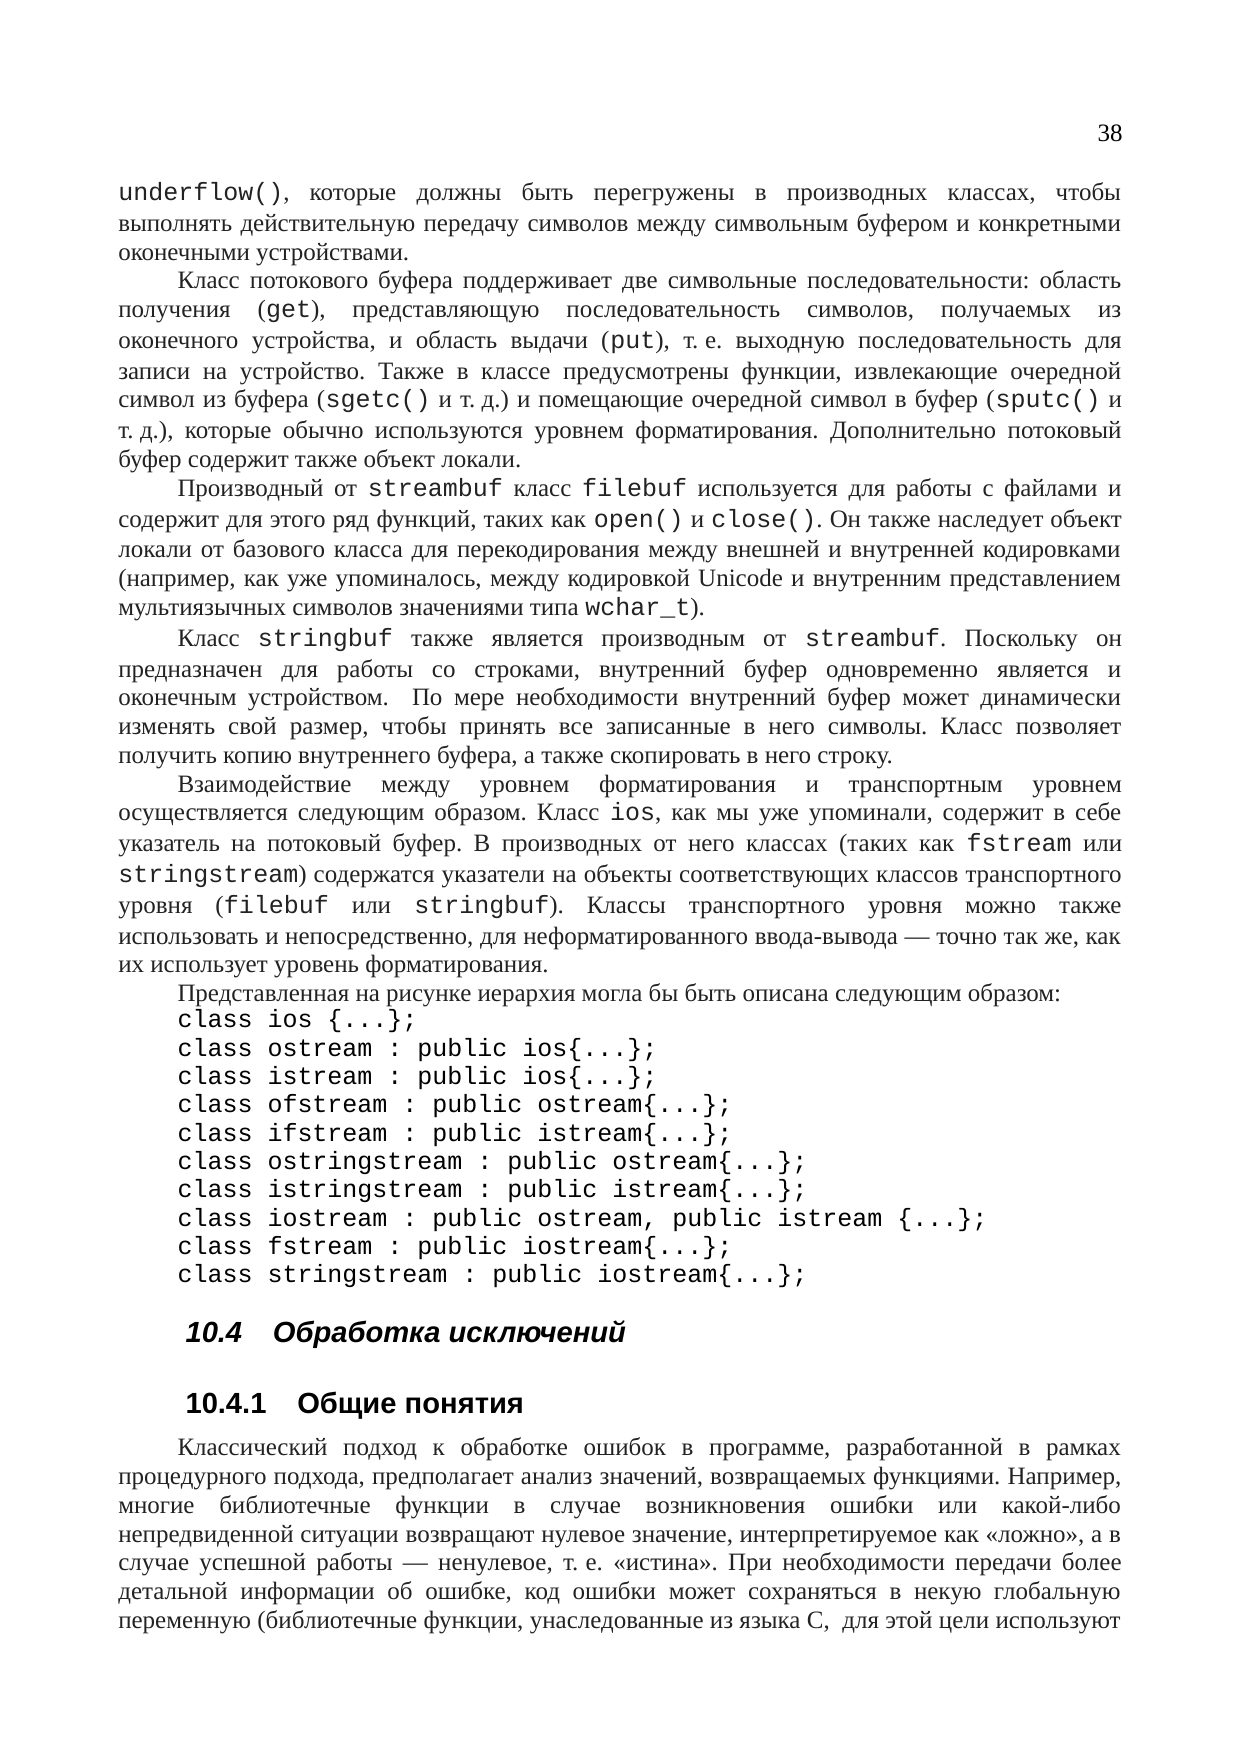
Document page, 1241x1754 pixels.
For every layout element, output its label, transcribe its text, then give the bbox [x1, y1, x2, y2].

text Классический подход к обработке ошибок в программе, разработанной в рамках процедурного подхода, предполагает анализ значений, возвращаемых функциями. Например, многие библиотечные функции в случае возникновения ошибки или какой-либо непредвиденной ситуации возвращают нулевое значение, интерпретируемое как «ложно», а в случае успешной работы — ненулевое, т. е. «истина». При необходимости передачи более детальной информации об ошибке, код ошибки может сохраняться в некую глобальную переменную (библиотечные функции, унаследованные из языка С, для этой цели используют [118, 1432, 1122, 1634]
text Производный от streambuf класс filebuf используется для работы с файлами и содержит для этого ряд функций, таких как open() и close(). Он также наследует объект локали от базового класса для перекодирования между внешней и внутренней кодировками (например, как уже упоминалось, между кодировкой Unicode и внутренним представлением мультиязычных символов значениями типа wchar_t). [118, 473, 1122, 623]
text class stringstream : public iostream{...}; [177, 1262, 1122, 1290]
text class ofstream : public ostream{...}; [177, 1092, 1122, 1120]
text class ostream : public ios{...}; [177, 1035, 1122, 1064]
text Класс потокового буфера поддерживает две символьные последовательности: область получения (get), представляющую последовательность символов, получаемых из оконечного устройства, и область выдачи (put), т. е. выходную последовательность для записи на устройство. Также в классе предусмотрены функции, извлекающие очередной символ из буфера (sgetc() и т. д.) и помещающие очередной символ в буфер (sputc() и т. д.), которые обычно используются уровнем форматирования. Дополнительно потоковый буфер содержит также объект локали. [118, 265, 1122, 473]
text class ifstream : public istream{...}; [177, 1120, 1122, 1149]
text class iostream : public ostream, public istream {...}; [177, 1205, 1122, 1234]
text underflow(), которые должны быть перегружены в производных классах, чтобы выполнять действительную передачу символов между символьным буфером и конкретными оконечными устройствами. [118, 177, 1122, 265]
text class ostringstream : public ostream{...}; [177, 1149, 1122, 1177]
text class ios {...}; [177, 1007, 1122, 1035]
text Представленная на рисунке иерархия могла бы быть описана следующим образом: [118, 978, 1122, 1007]
text Взаимодействие между уровнем форматирования и транспортным уровнем осуществляется следующим образом. Класс ios, как мы уже упоминали, содержит в себе указатель на потоковый буфер. В производных от него классах (таких как fstream или stringstream) содержатся указатели на объекты соответствующих классов транспортного уровня (filebuf или stringbuf). Классы транспортного уровня можно также использовать и непосредственно, для неформатированного ввода-вывода — точно так же, как их использует уровень форматирования. [118, 769, 1122, 978]
text class fstream : public iostream{...}; [177, 1234, 1122, 1262]
text class istringstream : public istream{...}; [177, 1177, 1122, 1205]
text Класс stringbuf также является производным от streambuf. Поскольку он предназначен для работы со строками, внутренний буфер одновременно является и оконечным устройством. По мере необходимости внутренний буфер может динамически изменять свой размер, чтобы принять все записанные в него символы. Класс позволяет получить копию внутреннего буфера, а также скопировать в него строку. [118, 623, 1122, 769]
subtitle Обработка исключений [118, 1315, 1122, 1349]
text class istream : public ios{...}; [177, 1064, 1122, 1092]
subtitle Общие понятия [118, 1386, 1122, 1420]
